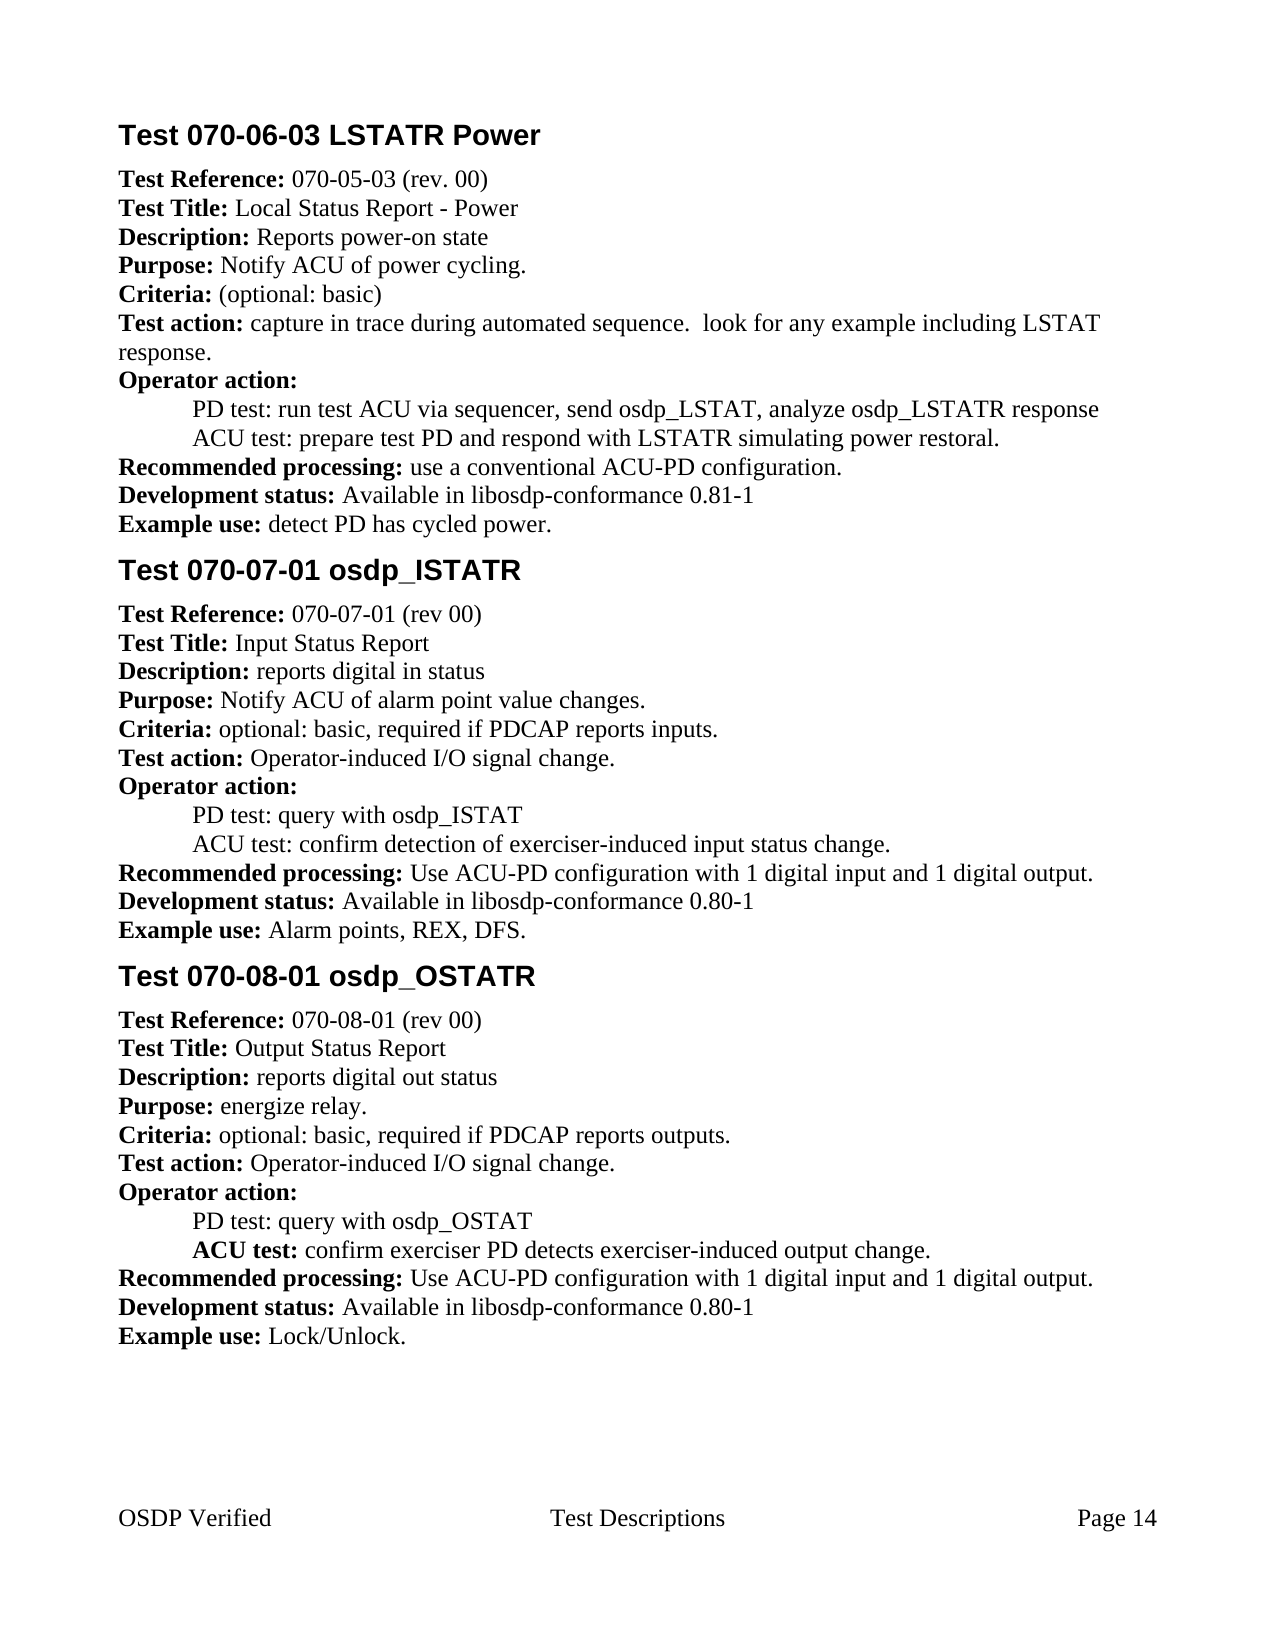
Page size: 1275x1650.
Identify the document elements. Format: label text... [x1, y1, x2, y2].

text Test action: Operator-induced I/O signal change. [118, 743, 1157, 771]
subtitle Test 070-08-01 osdp_OSTATR [118, 958, 1157, 992]
text PD test: run test ACU via sequencer, send osdp_LSTAT, analyze osdp_LSTATR response [118, 394, 1157, 423]
text Test Reference: 070-08-01 (rev 00) [118, 1005, 1157, 1033]
text Example use: Lock/Unlock. [118, 1321, 1157, 1350]
text Purpose: Notify ACU of alarm point value changes. [118, 685, 1157, 714]
text Test action: capture in trace during automated sequence. look for any example including LSTAT response. [118, 308, 1157, 366]
text PD test: query with osdp_ISTAT [118, 800, 1157, 829]
subtitle Test 070-07-01 osdp_ISTATR [118, 553, 1157, 586]
text Example use: detect PD has cycled power. [118, 509, 1157, 538]
text Description: Reports power-on state [118, 222, 1157, 251]
text Recommended processing: use a conventional ACU-PD configuration. [118, 452, 1157, 481]
text Test Title: Input Status Report [118, 628, 1157, 656]
text Test Title: Output Status Report [118, 1033, 1157, 1062]
text ACU test: prepare test PD and respond with LSTATR simulating power restoral. [192, 423, 1157, 452]
text ACU test: confirm detection of exerciser-induced input status change. [118, 829, 1157, 858]
text Operator action: [118, 771, 1157, 800]
text PD test: query with osdp_OSTAT [118, 1206, 1157, 1235]
text Test Reference: 070-07-01 (rev 00) [118, 599, 1157, 628]
text Development status: Available in libosdp-conformance 0.80-1 [118, 886, 1157, 915]
text Test Title: Local Status Report - Power [118, 193, 1157, 222]
text Criteria: optional: basic, required if PDCAP reports inputs. [118, 714, 1157, 743]
text Recommended processing: Use ACU-PD configuration with 1 digital input and 1 digital output. [118, 858, 1157, 886]
text ACU test: confirm exerciser PD detects exerciser-induced output change. [118, 1235, 1157, 1263]
text Recommended processing: Use ACU-PD configuration with 1 digital input and 1 digital output. [118, 1263, 1157, 1292]
text Purpose: energize relay. [118, 1091, 1157, 1120]
text Test action: Operator-induced I/O signal change. [118, 1148, 1157, 1177]
text Description: reports digital out status [118, 1062, 1157, 1091]
text Test Reference: 070-05-03 (rev. 00) [118, 164, 1157, 193]
text Development status: Available in libosdp-conformance 0.80-1 [118, 1292, 1157, 1321]
text Development status: Available in libosdp-conformance 0.81-1 [118, 481, 1157, 509]
text Operator action: [118, 1177, 1157, 1206]
text Purpose: Notify ACU of power cycling. [118, 251, 1157, 279]
subtitle Test 070-06-03 LSTATR Power [118, 118, 1157, 152]
text Operator action: [118, 366, 1157, 394]
text Criteria: optional: basic, required if PDCAP reports outputs. [118, 1120, 1157, 1148]
text Criteria: (optional: basic) [118, 279, 1157, 308]
text Description: reports digital in status [118, 656, 1157, 685]
text Example use: Alarm points, REX, DFS. [118, 915, 1157, 944]
